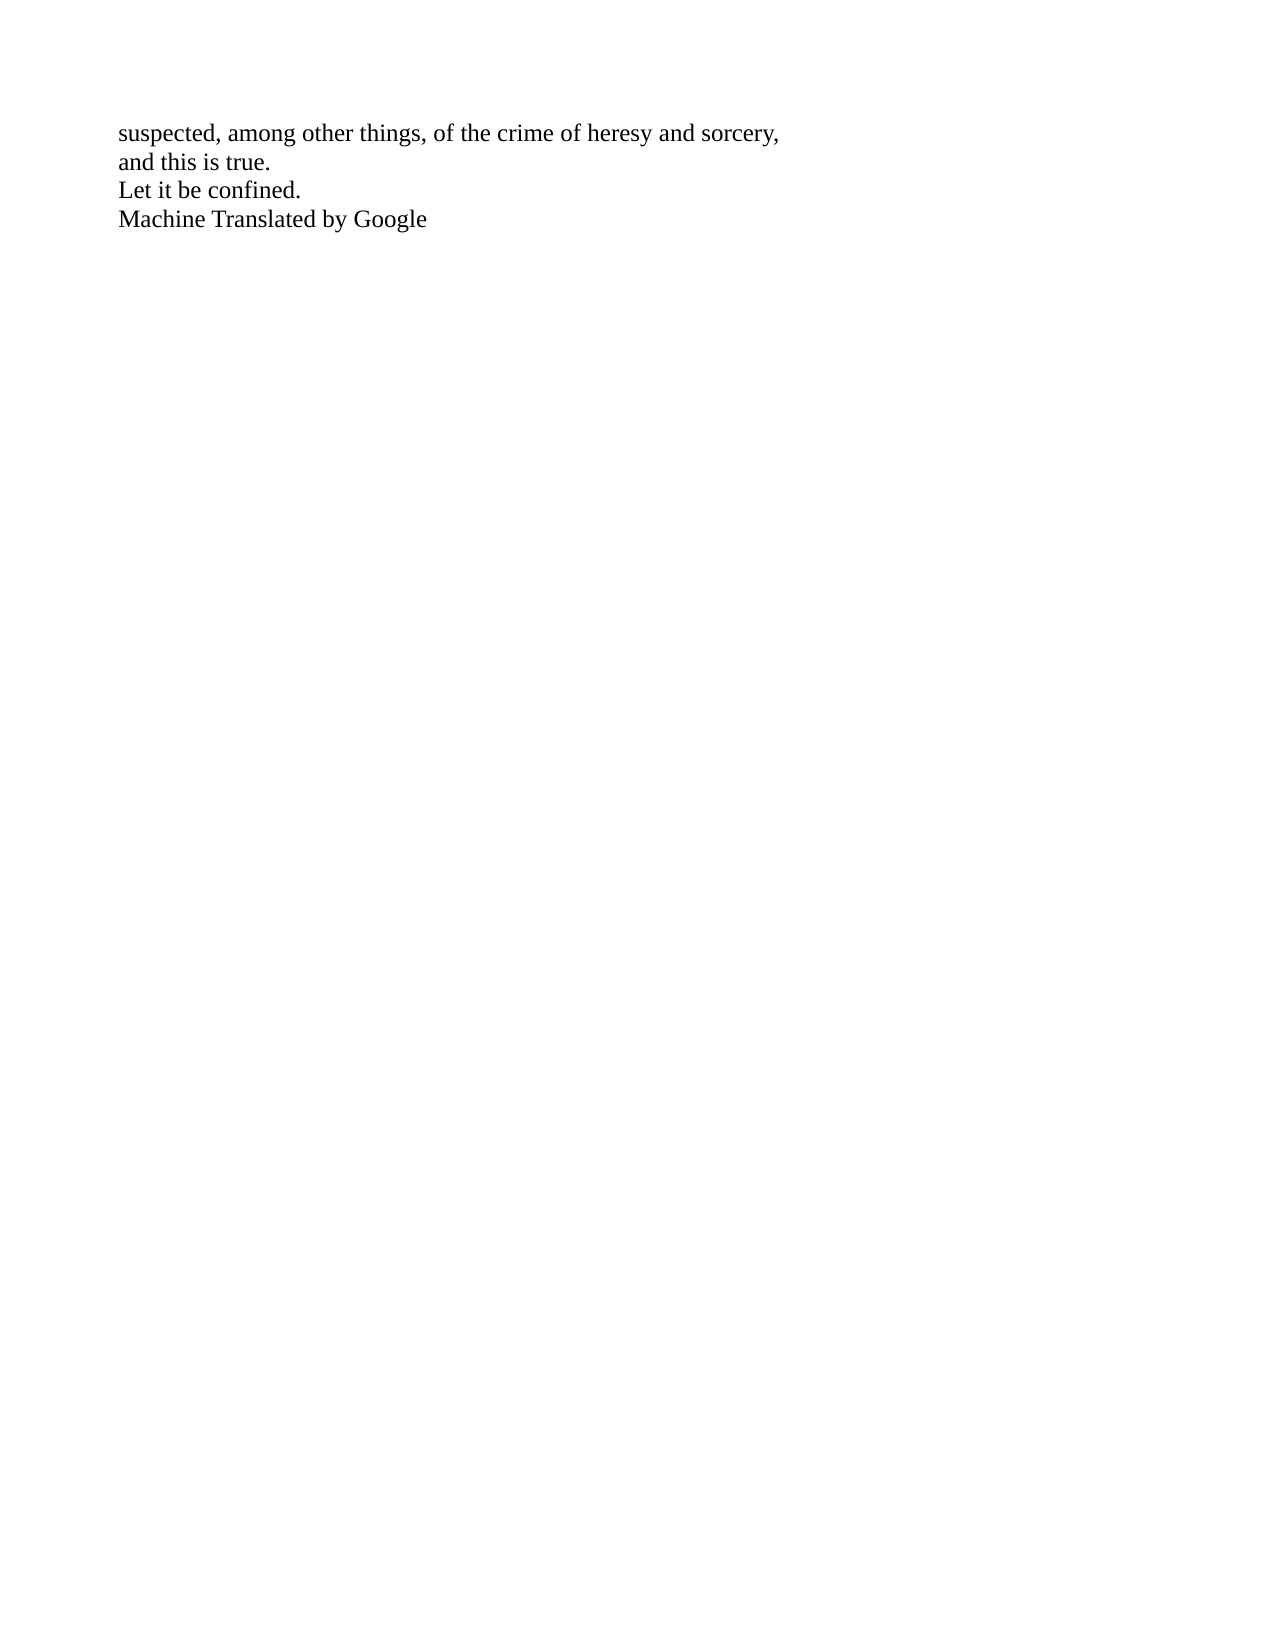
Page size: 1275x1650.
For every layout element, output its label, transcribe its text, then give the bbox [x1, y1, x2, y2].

text Machine Translated by Google [118, 204, 1157, 233]
text Let it be confined. [118, 176, 1157, 204]
text suspected, among other things, of the crime of heresy and sorcery, [118, 118, 1157, 147]
text and this is true. [118, 147, 1157, 176]
